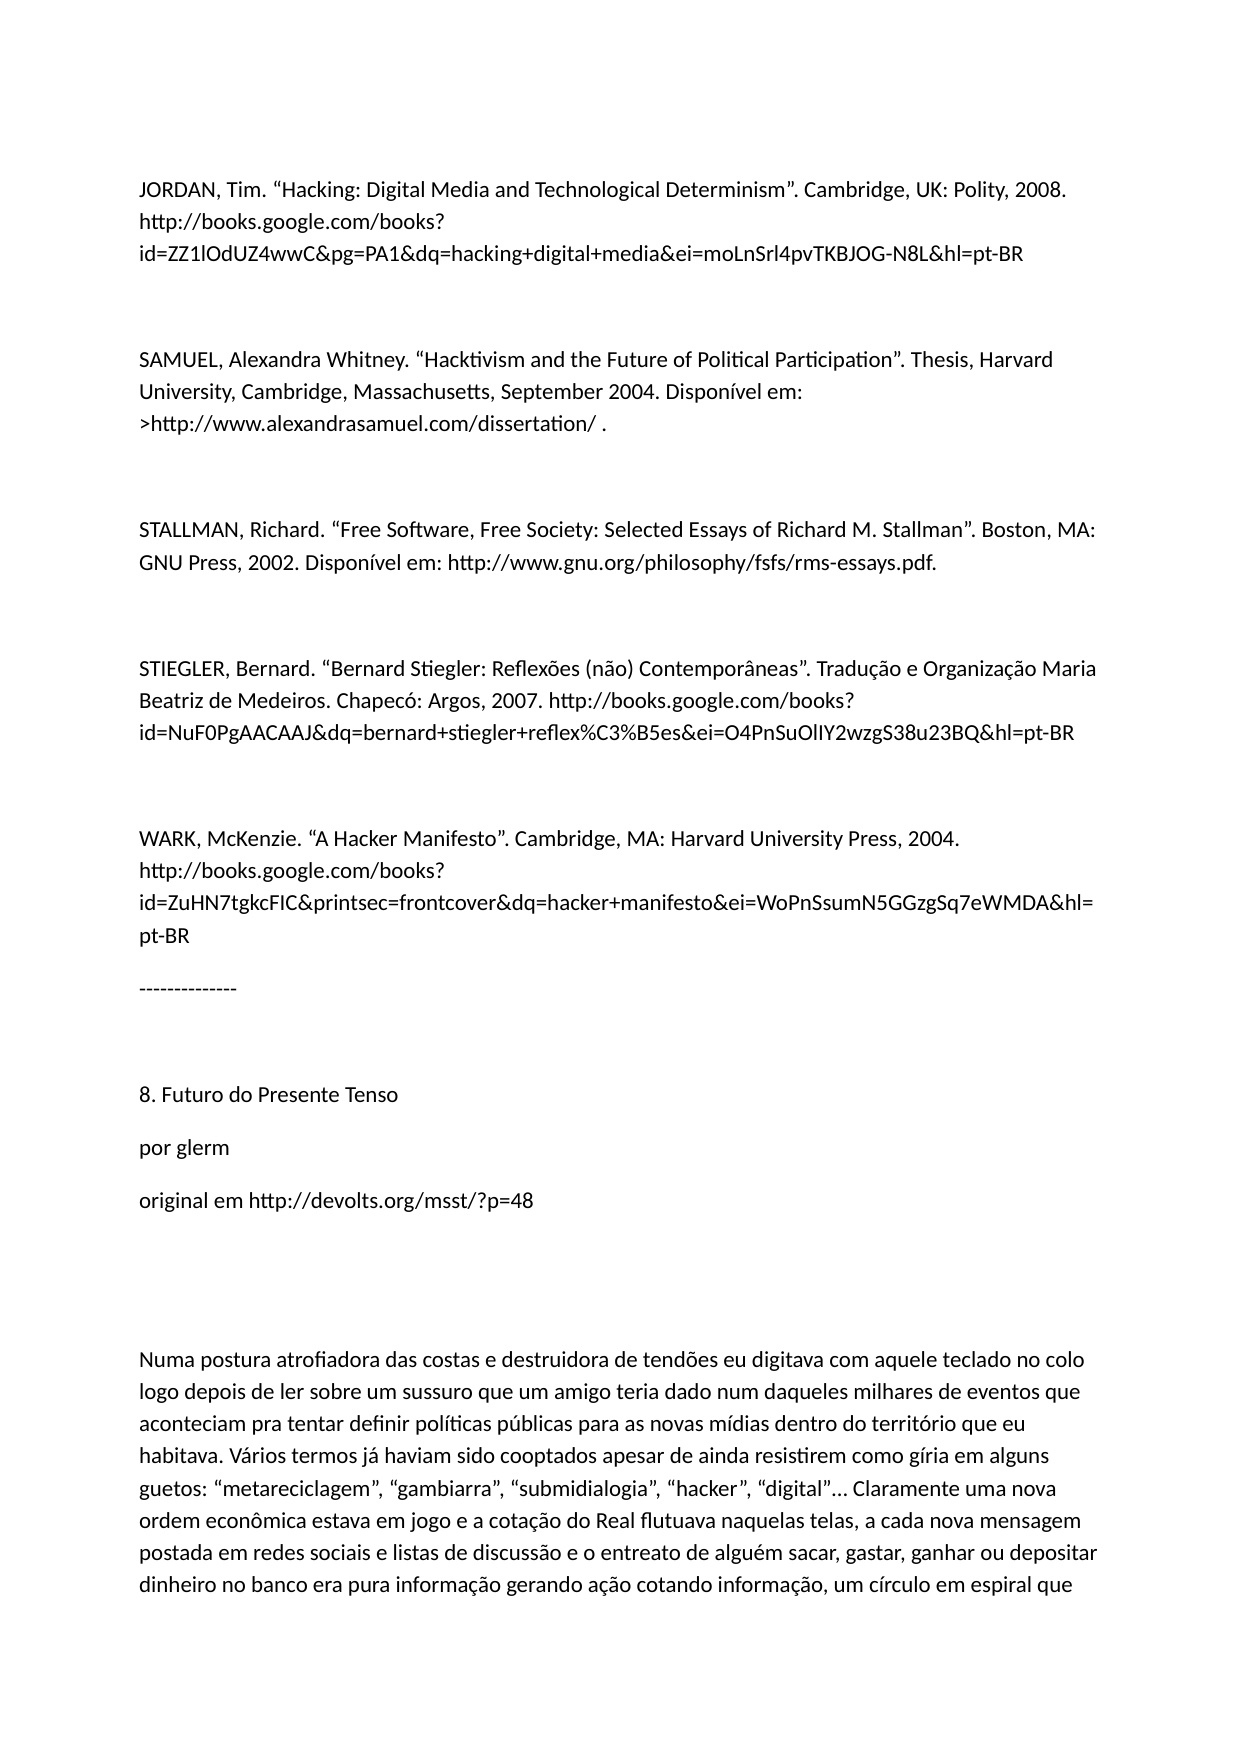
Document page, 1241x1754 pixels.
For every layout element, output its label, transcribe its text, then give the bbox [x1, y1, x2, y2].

text original em http://devolts.org/msst/?p=48 [139, 1186, 1101, 1214]
text JORDAN, Tim. “Hacking: Digital Media and Technological Determinism”. Cambridge, UK: Polity, 2008. http://books.google.com/books?id=ZZ1lOdUZ4wwC&pg=PA1&dq=hacking+digital+media&ei=moLnSrl4pvTKBJOG-N8L&hl=pt-BR [139, 175, 1101, 267]
text 8. Futuro do Presente Tenso [139, 1080, 1101, 1108]
text Numa postura atrofiadora das costas e destruidora de tendões eu digitava com aquele teclado no colo logo depois de ler sobre um sussuro que um amigo teria dado num daqueles milhares de eventos que aconteciam pra tentar definir políticas públicas para as novas mídias dentro do território que eu habitava. Vários termos já haviam sido cooptados apesar de ainda resistirem como gíria em alguns guetos: “metareciclagem”, “gambiarra”, “submidialogia”, “hacker”, “digital”… Claramente uma nova ordem econômica estava em jogo e a cotação do Real flutuava naquelas telas, a cada nova mensagem postada em redes sociais e listas de discussão e o entreato de alguém sacar, gastar, ganhar ou depositar dinheiro no banco era pura informação gerando ação cotando informação, um círculo em espiral que [139, 1345, 1101, 1598]
text -------------- [139, 974, 1101, 1002]
text STIEGLER, Bernard. “Bernard Stiegler: Reflexões (não) Contemporâneas”. Tradução e Organização Maria Beatriz de Medeiros. Chapecó: Argos, 2007. http://books.google.com/books?id=NuF0PgAACAAJ&dq=bernard+stiegler+reflex%C3%B5es&ei=O4PnSuOlIY2wzgS38u23BQ&hl=pt-BR [139, 654, 1101, 746]
text por glerm [139, 1133, 1101, 1161]
text SAMUEL, Alexandra Whitney. “Hacktivism and the Future of Political Participation”. Thesis, Harvard University, Cambridge, Massachusetts, September 2004. Disponível em: >http://www.alexandrasamuel.com/dissertation/ . [139, 345, 1101, 437]
text STALLMAN, Richard. “Free Software, Free Society: Selected Essays of Richard M. Stallman”. Boston, MA: GNU Press, 2002. Disponível em: http://www.gnu.org/philosophy/fsfs/rms-essays.pdf. [139, 516, 1101, 576]
text WARK, McKenzie. “A Hacker Manifesto”. Cambridge, MA: Harvard University Press, 2004. http://books.google.com/books?id=ZuHN7tgkcFIC&printsec=frontcover&dq=hacker+manifesto&ei=WoPnSsumN5GGzgSq7eWMDA&hl=pt-BR [139, 824, 1101, 949]
